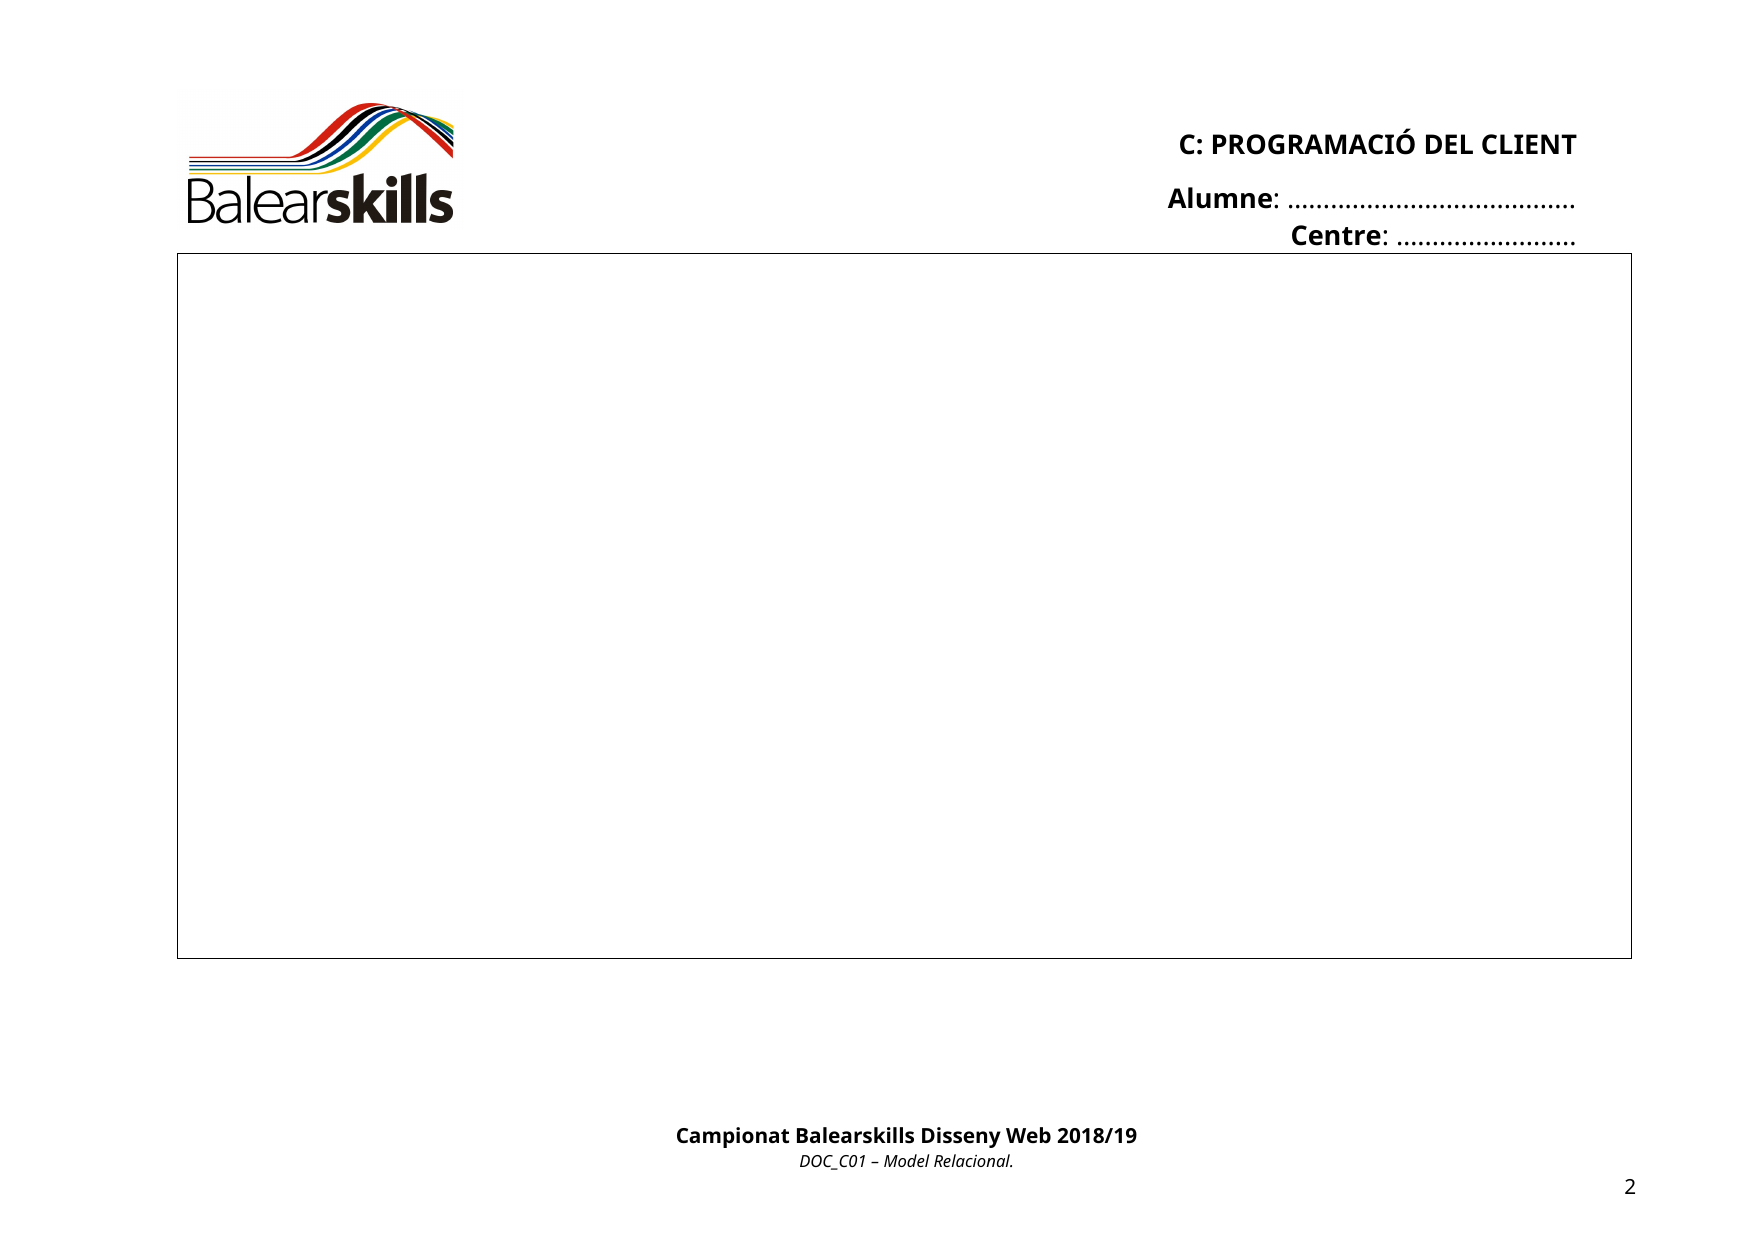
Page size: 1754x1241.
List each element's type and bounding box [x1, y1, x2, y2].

table_cell [178, 254, 1631, 958]
picture [177, 89, 465, 230]
